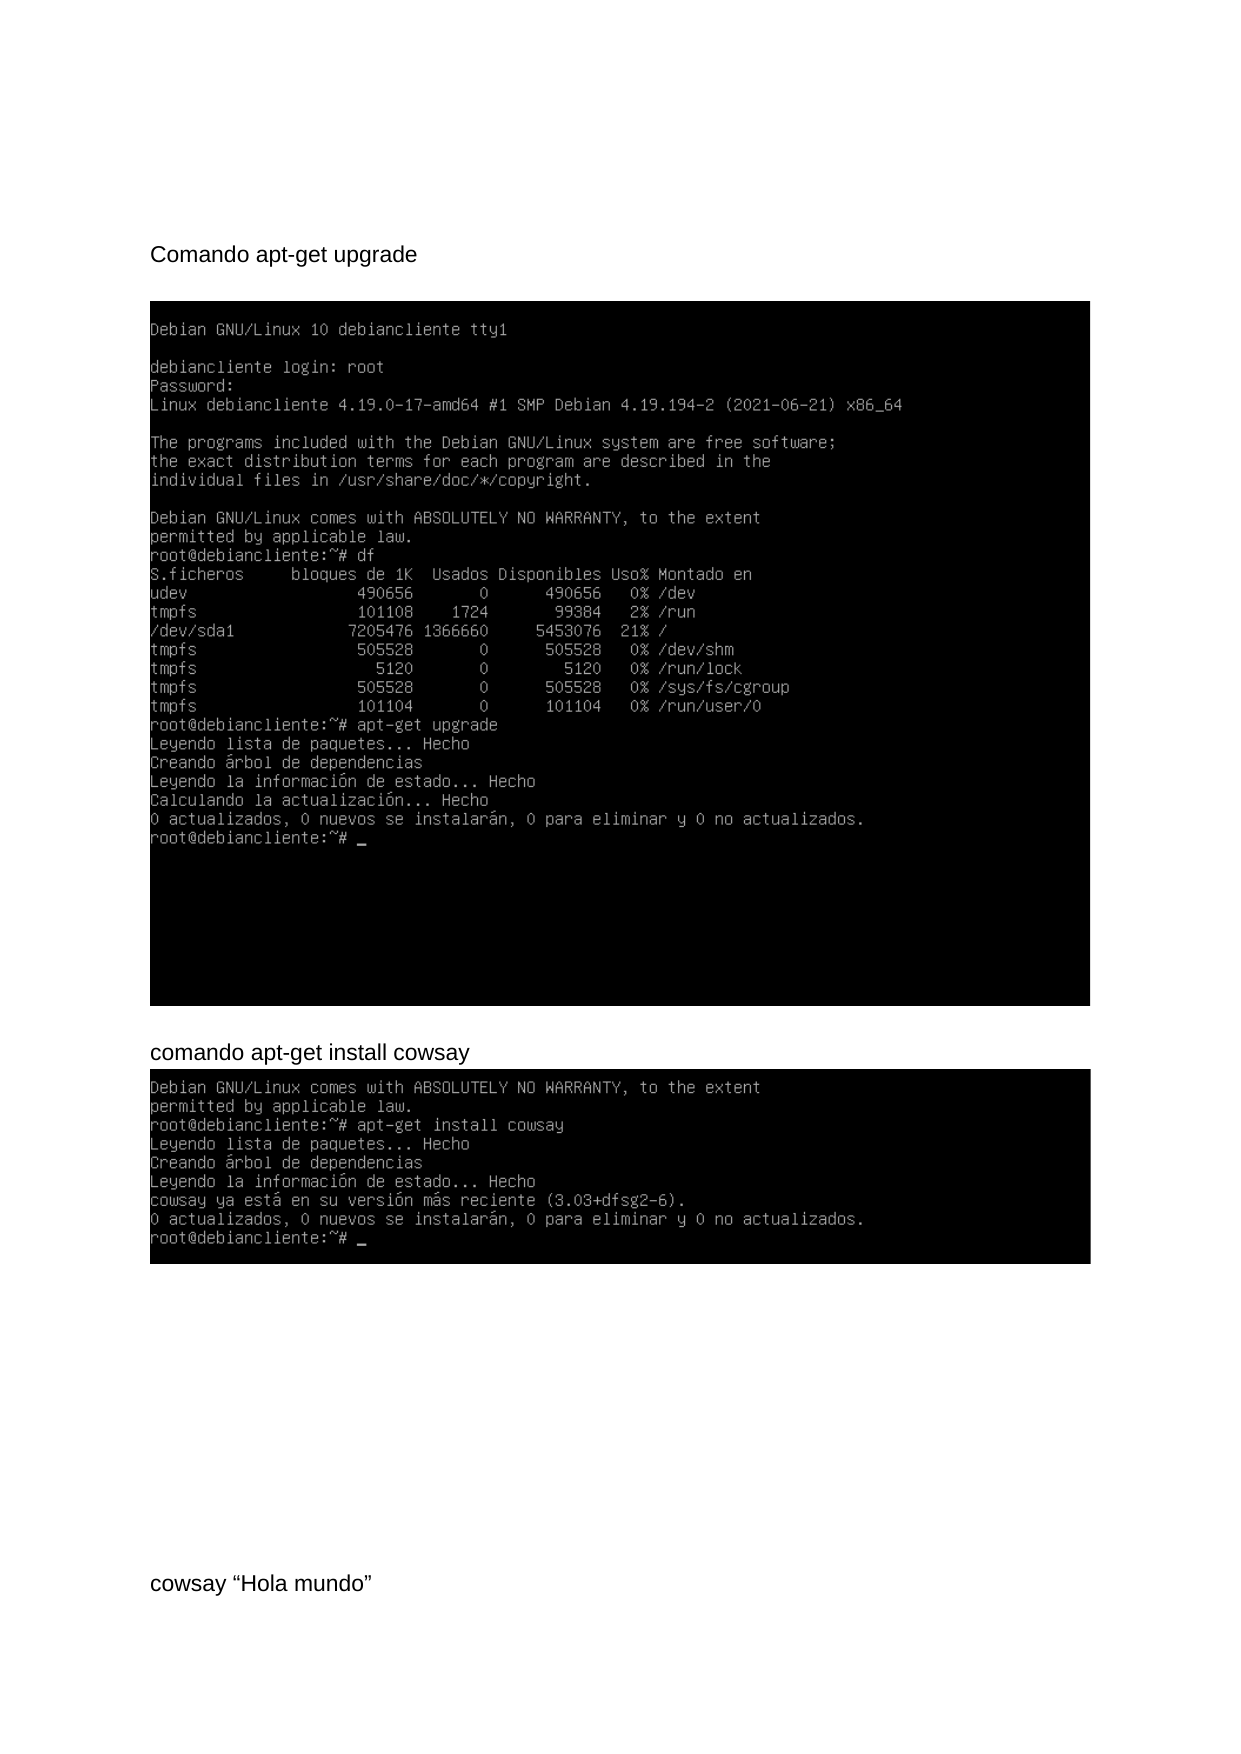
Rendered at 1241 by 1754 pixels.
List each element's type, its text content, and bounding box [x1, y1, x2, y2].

picture [150, 301, 1091, 1006]
picture [150, 1069, 1091, 1264]
text comando apt-get install cowsay [150, 1039, 1090, 1066]
text cowsay “Hola mundo” [150, 1570, 1090, 1596]
text Comando apt-get upgrade [150, 241, 1090, 267]
